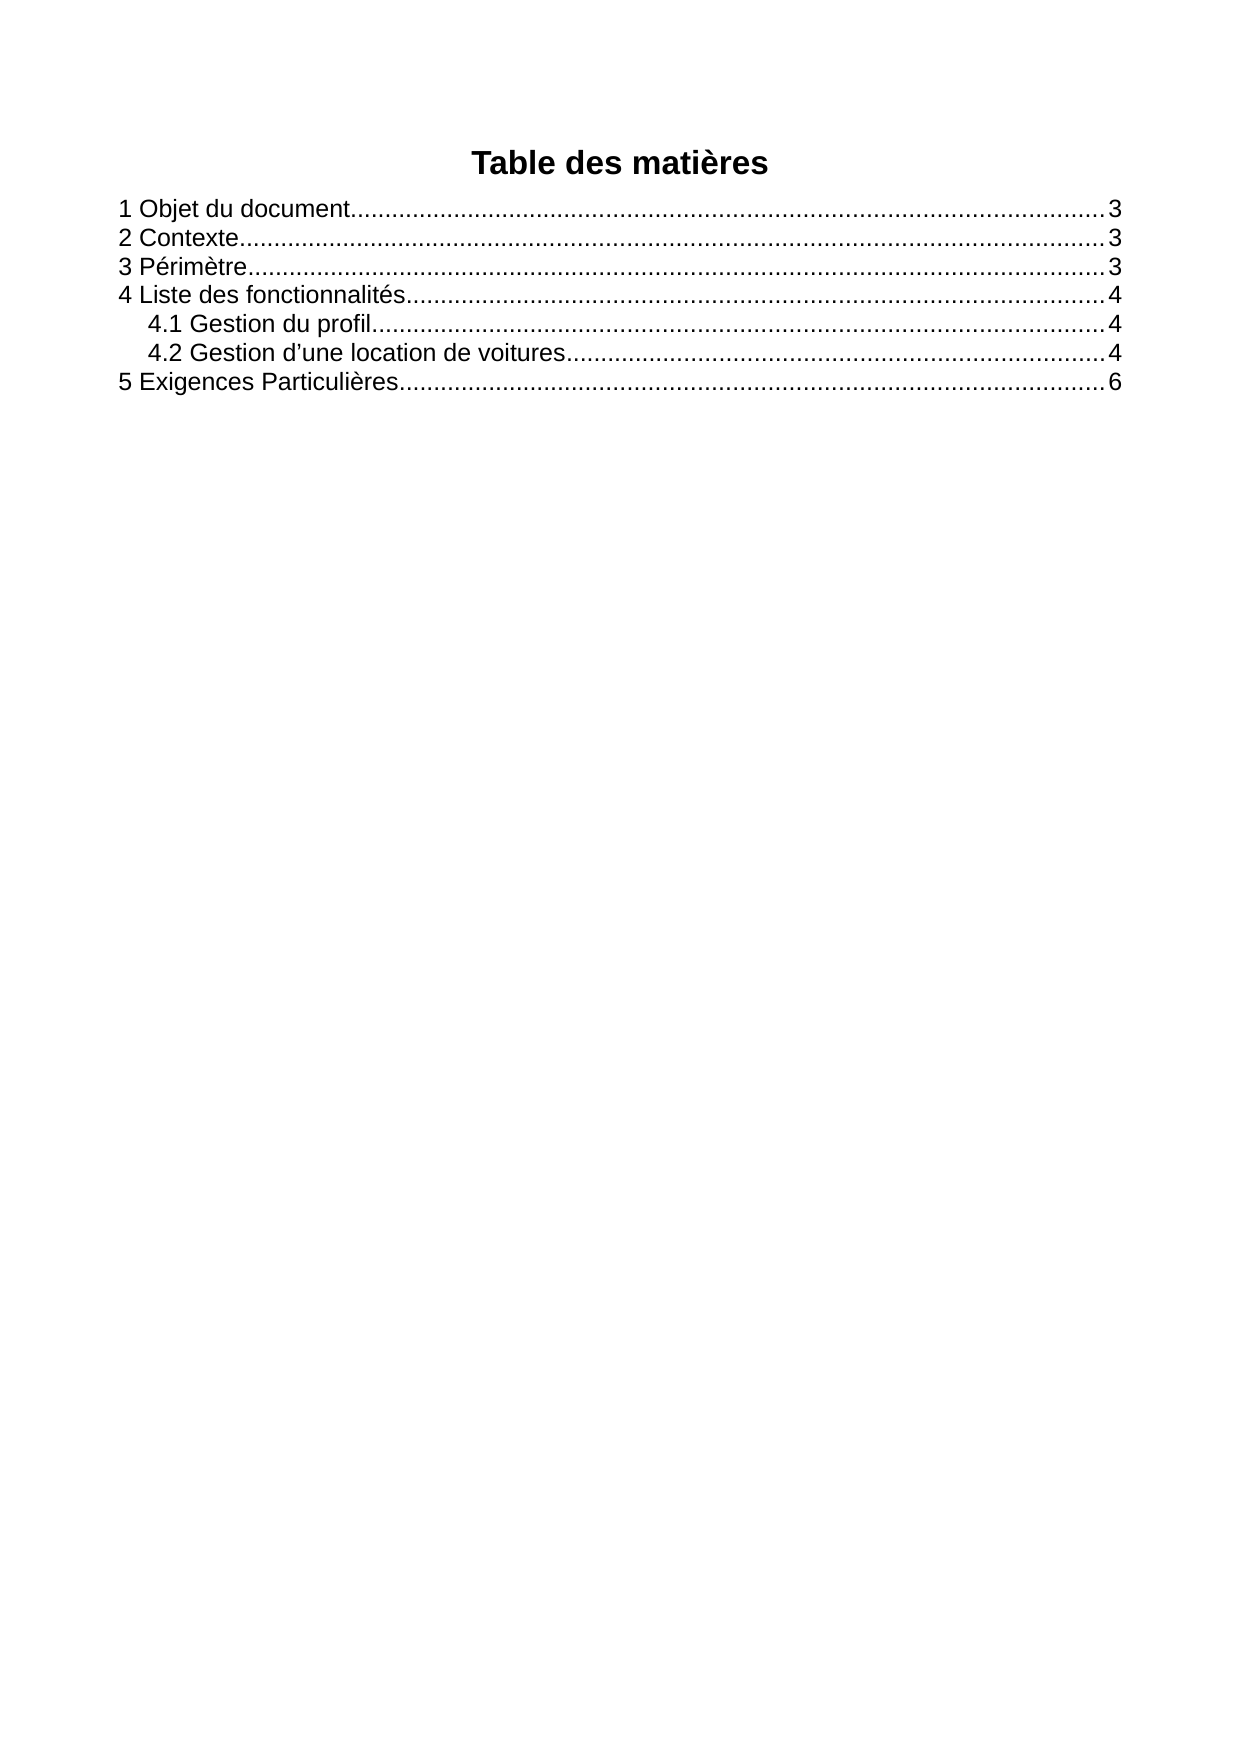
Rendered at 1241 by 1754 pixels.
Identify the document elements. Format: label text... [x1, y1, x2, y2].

subtitle Table des matières [118, 143, 1122, 182]
text 4.2 Gestion d’une location de voitures 4 [148, 338, 1122, 367]
text 2 Contexte 3 [118, 223, 1122, 252]
text 5 Exigences Particulières 6 [118, 367, 1122, 395]
text 3 Périmètre 3 [118, 252, 1122, 280]
text 4 Liste des fonctionnalités 4 [118, 280, 1122, 309]
text 4.1 Gestion du profil 4 [148, 309, 1122, 338]
text 1 Objet du document 3 [118, 194, 1122, 223]
